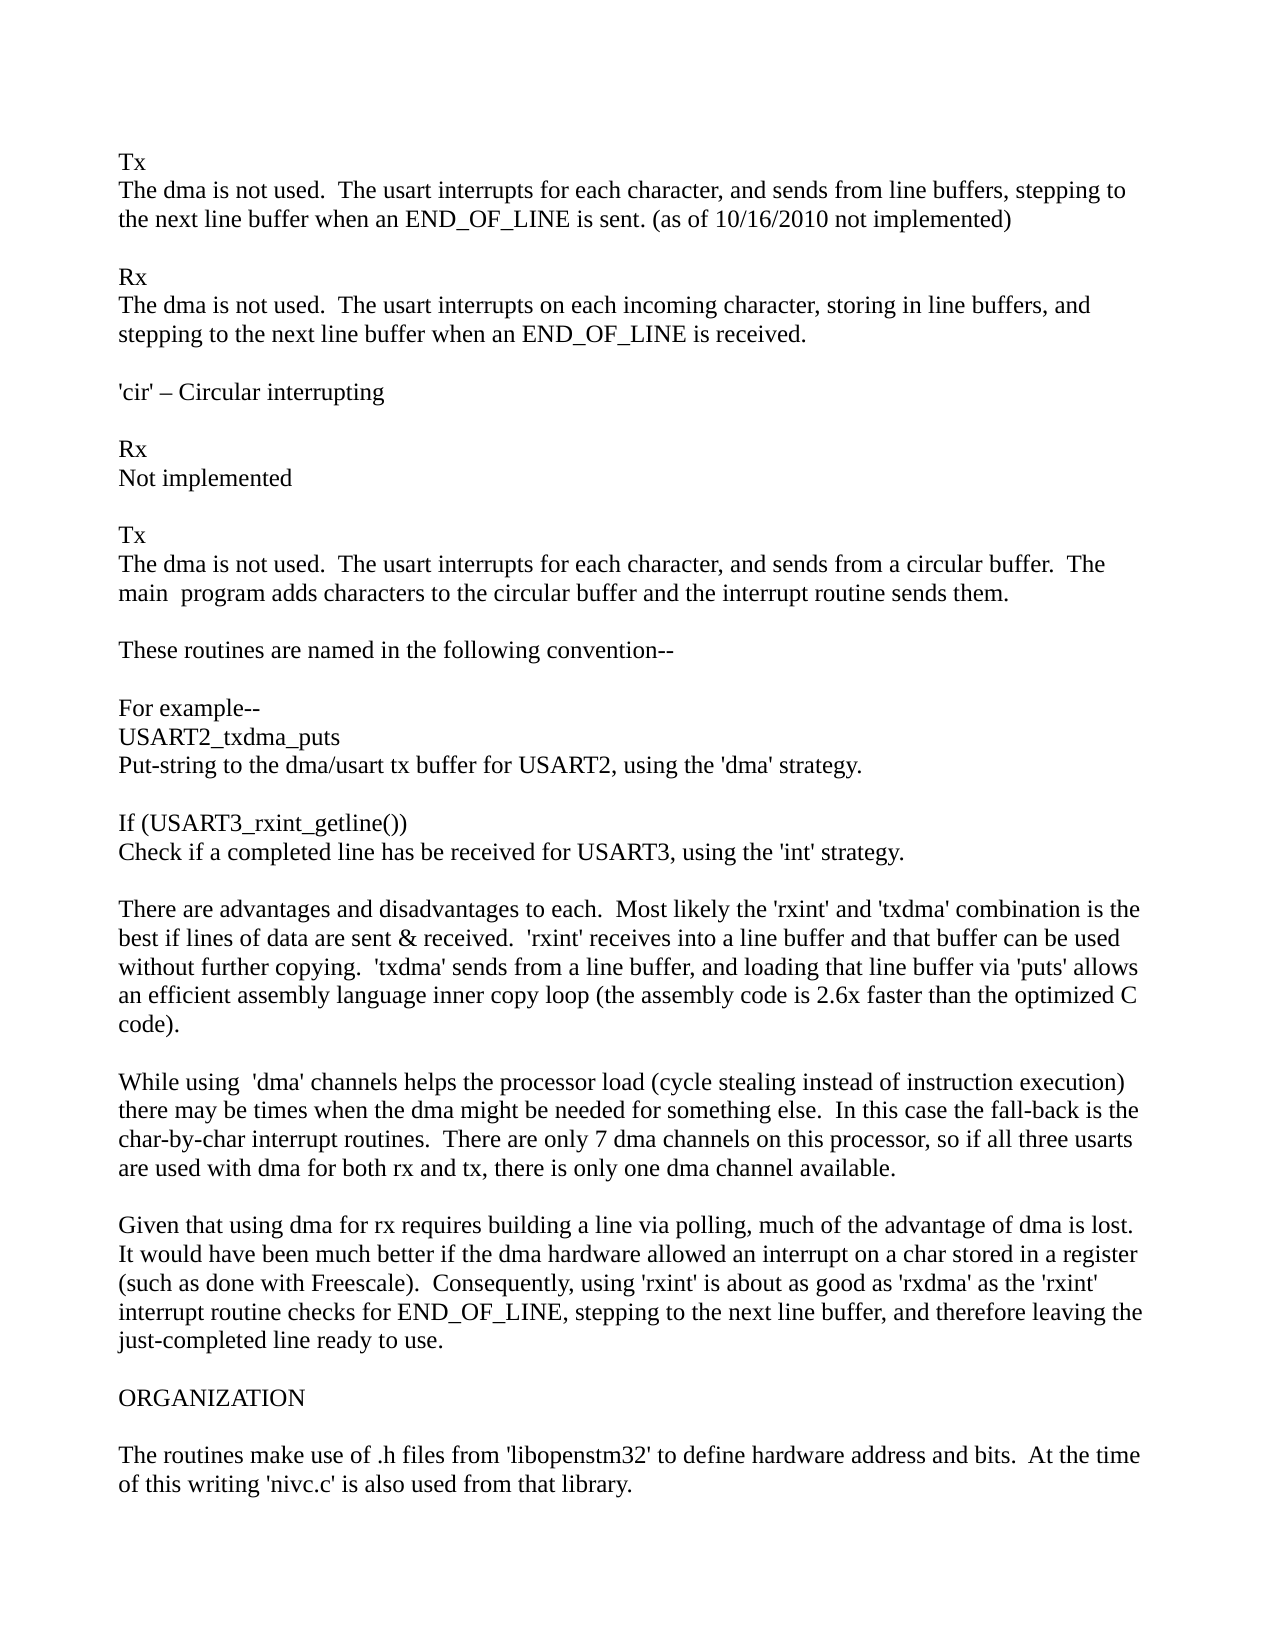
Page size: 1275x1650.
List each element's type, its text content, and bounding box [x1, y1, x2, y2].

text If (USART3_rxint_getline()) [118, 808, 1157, 837]
text Put-string to the dma/usart tx buffer for USART2, using the 'dma' strategy. [118, 751, 1157, 779]
text While using 'dma' channels helps the processor load (cycle stealing instead of instruction execution) there may be times when the dma might be needed for something else. In this case the fall-back is the char-by-char interrupt routines. There are only 7 dma channels on this processor, so if all three usarts are used with dma for both rx and tx, there is only one dma channel available. [118, 1067, 1157, 1182]
text There are advantages and disadvantages to each. Most likely the 'rxint' and 'txdma' combination is the best if lines of data are sent & received. 'rxint' receives into a line buffer and that buffer can be used without further copying. 'txdma' sends from a line buffer, and loading that line buffer via 'puts' allows an efficient assembly language inner copy loop (the assembly code is 2.6x faster than the optimized C code). [118, 894, 1157, 1038]
text The dma is not used. The usart interrupts for each character, and sends from a circular buffer. The main program adds characters to the circular buffer and the interrupt routine sends them. [118, 549, 1157, 607]
text For example-- [118, 693, 1157, 722]
text ORGANIZATION [118, 1383, 1157, 1412]
text Not implemented [118, 463, 1157, 492]
text Tx [118, 521, 1157, 549]
text USART2_txdma_puts [118, 722, 1157, 751]
text The routines make use of .h files from 'libopenstm32' to define hardware address and bits. At the time of this writing 'nivc.c' is also used from that library. [118, 1441, 1157, 1498]
text Rx [118, 434, 1157, 463]
text Tx [118, 147, 1157, 176]
text Check if a completed line has be received for USART3, using the 'int' strategy. [118, 837, 1157, 866]
text The dma is not used. The usart interrupts on each incoming character, storing in line buffers, and stepping to the next line buffer when an END_OF_LINE is received. [118, 291, 1157, 348]
text Rx [118, 262, 1157, 291]
text The dma is not used. The usart interrupts for each character, and sends from line buffers, stepping to the next line buffer when an END_OF_LINE is sent. (as of 10/16/2010 not implemented) [118, 176, 1157, 233]
text These routines are named in the following convention-- [118, 636, 1157, 664]
text 'cir' – Circular interrupting [118, 377, 1157, 406]
text Given that using dma for rx requires building a line via polling, much of the advantage of dma is lost. It would have been much better if the dma hardware allowed an interrupt on a char stored in a register (such as done with Freescale). Consequently, using 'rxint' is about as good as 'rxdma' as the 'rxint' interrupt routine checks for END_OF_LINE, stepping to the next line buffer, and therefore leaving the just-completed line ready to use. [118, 1211, 1157, 1354]
